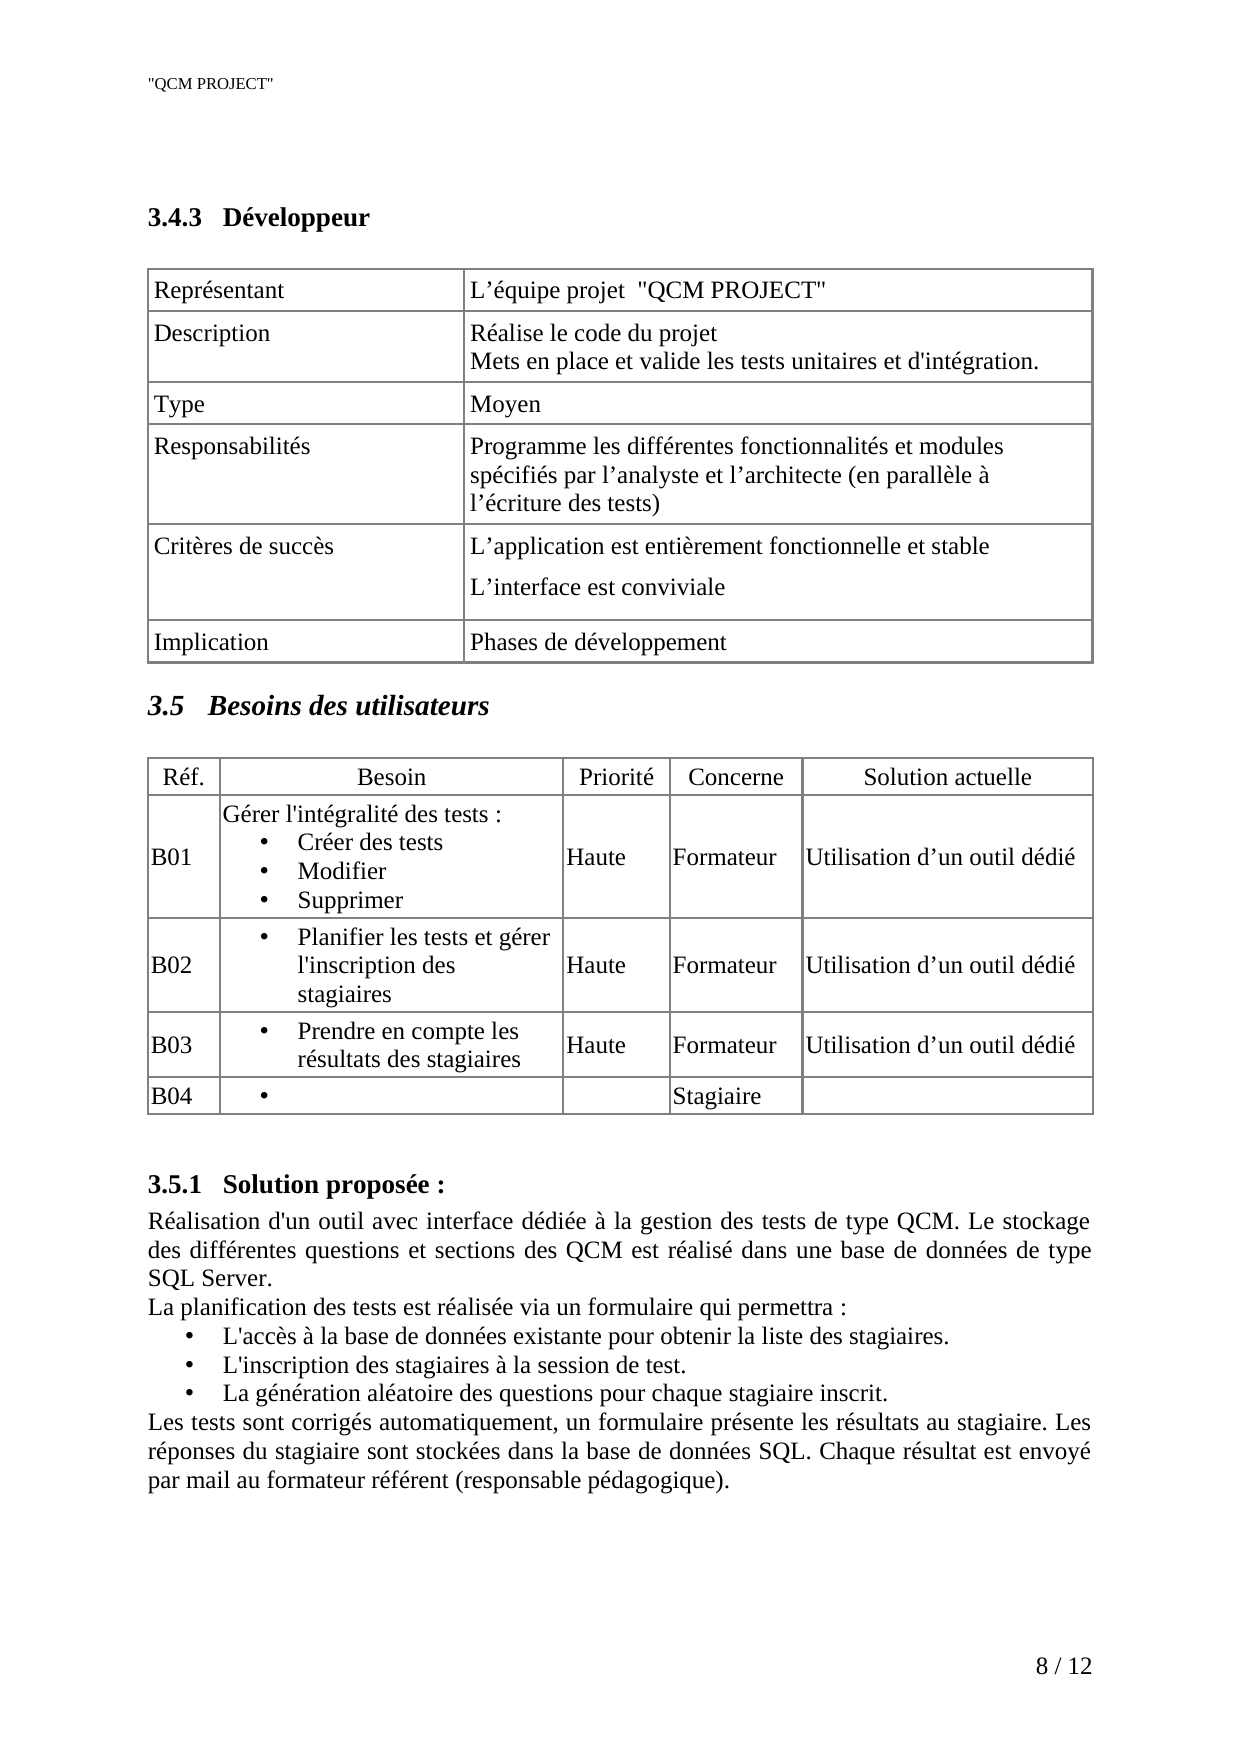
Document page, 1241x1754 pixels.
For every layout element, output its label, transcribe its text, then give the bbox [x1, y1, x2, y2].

table_cell Type [149, 383, 463, 423]
table_header Concerne [671, 759, 801, 794]
table_cell Formateur [671, 1013, 801, 1076]
table_cell Gérer l'intégralité des tests : Créer des tests Modifier Supprimer [221, 796, 562, 917]
table_cell Phases de développement [465, 621, 1091, 661]
table_header Priorité [564, 759, 669, 794]
table_cell [221, 1078, 562, 1113]
table_cell Haute [564, 796, 669, 917]
table_cell Critères de succès [149, 525, 463, 619]
table_cell Responsabilités [149, 425, 463, 523]
table_cell Réalise le code du projet Mets en place et valide les tests unitaires et d'intégration. [465, 312, 1091, 381]
table_cell B03 [149, 1013, 219, 1076]
subtitle Besoins des utilisateurs [148, 688, 1092, 722]
table_header Représentant [149, 270, 463, 310]
text La planification des tests est réalisée via un formulaire qui permettra : [148, 1292, 1092, 1321]
table_cell Planifier les tests et gérer l'inscription des stagiaires [221, 919, 562, 1011]
table_cell Utilisation d’un outil dédié [804, 796, 1092, 917]
table_cell Implication [149, 621, 463, 661]
list La génération aléatoire des questions pour chaque stagiaire inscrit. [185, 1378, 1092, 1407]
table_cell Prendre en compte les résultats des stagiaires [221, 1013, 562, 1076]
table_header Réf. [149, 759, 219, 794]
table_cell B01 [149, 796, 219, 917]
table_cell Formateur [671, 919, 801, 1011]
table_cell Programme les différentes fonctionnalités et modules spécifiés par l’analyste et l’architecte (en parallèle à l’écriture des tests) [465, 425, 1091, 523]
table_cell Utilisation d’un outil dédié [804, 919, 1092, 1011]
text Réalisation d'un outil avec interface dédiée à la gestion des tests de type QCM. Le stockage des différentes questions et sections des QCM est réalisé dans une base de données de type SQL Server. [148, 1206, 1092, 1292]
table_cell [564, 1078, 669, 1113]
table_cell Utilisation d’un outil dédié [804, 1013, 1092, 1076]
list L'inscription des stagiaires à la session de test. [185, 1350, 1092, 1378]
table_cell Formateur [671, 796, 801, 917]
table_cell L’application est entièrement fonctionnelle et stable L’interface est conviviale [465, 525, 1091, 619]
subtitle Solution proposée : [148, 1169, 1092, 1200]
table_cell Moyen [465, 383, 1091, 423]
text Les tests sont corrigés automatiquement, un formulaire présente les résultats au stagiaire. Les réponses du stagiaire sont stockées dans la base de données SQL. Chaque résultat est envoyé par mail au formateur référent (responsable pédagogique). [148, 1407, 1092, 1493]
list L'accès à la base de données existante pour obtenir la liste des stagiaires. [185, 1321, 1092, 1350]
subtitle Développeur [148, 201, 1092, 233]
table_cell Haute [564, 1013, 669, 1076]
table_cell [804, 1078, 1092, 1113]
table_header Solution actuelle [804, 759, 1092, 794]
table_cell B04 [149, 1078, 219, 1113]
table_cell Haute [564, 919, 669, 1011]
table_header Besoin [221, 759, 562, 794]
table_cell B02 [149, 919, 219, 1011]
table_header L’équipe projet "QCM PROJECT" [465, 270, 1091, 310]
table_cell Stagiaire [671, 1078, 801, 1113]
table_cell Description [149, 312, 463, 381]
